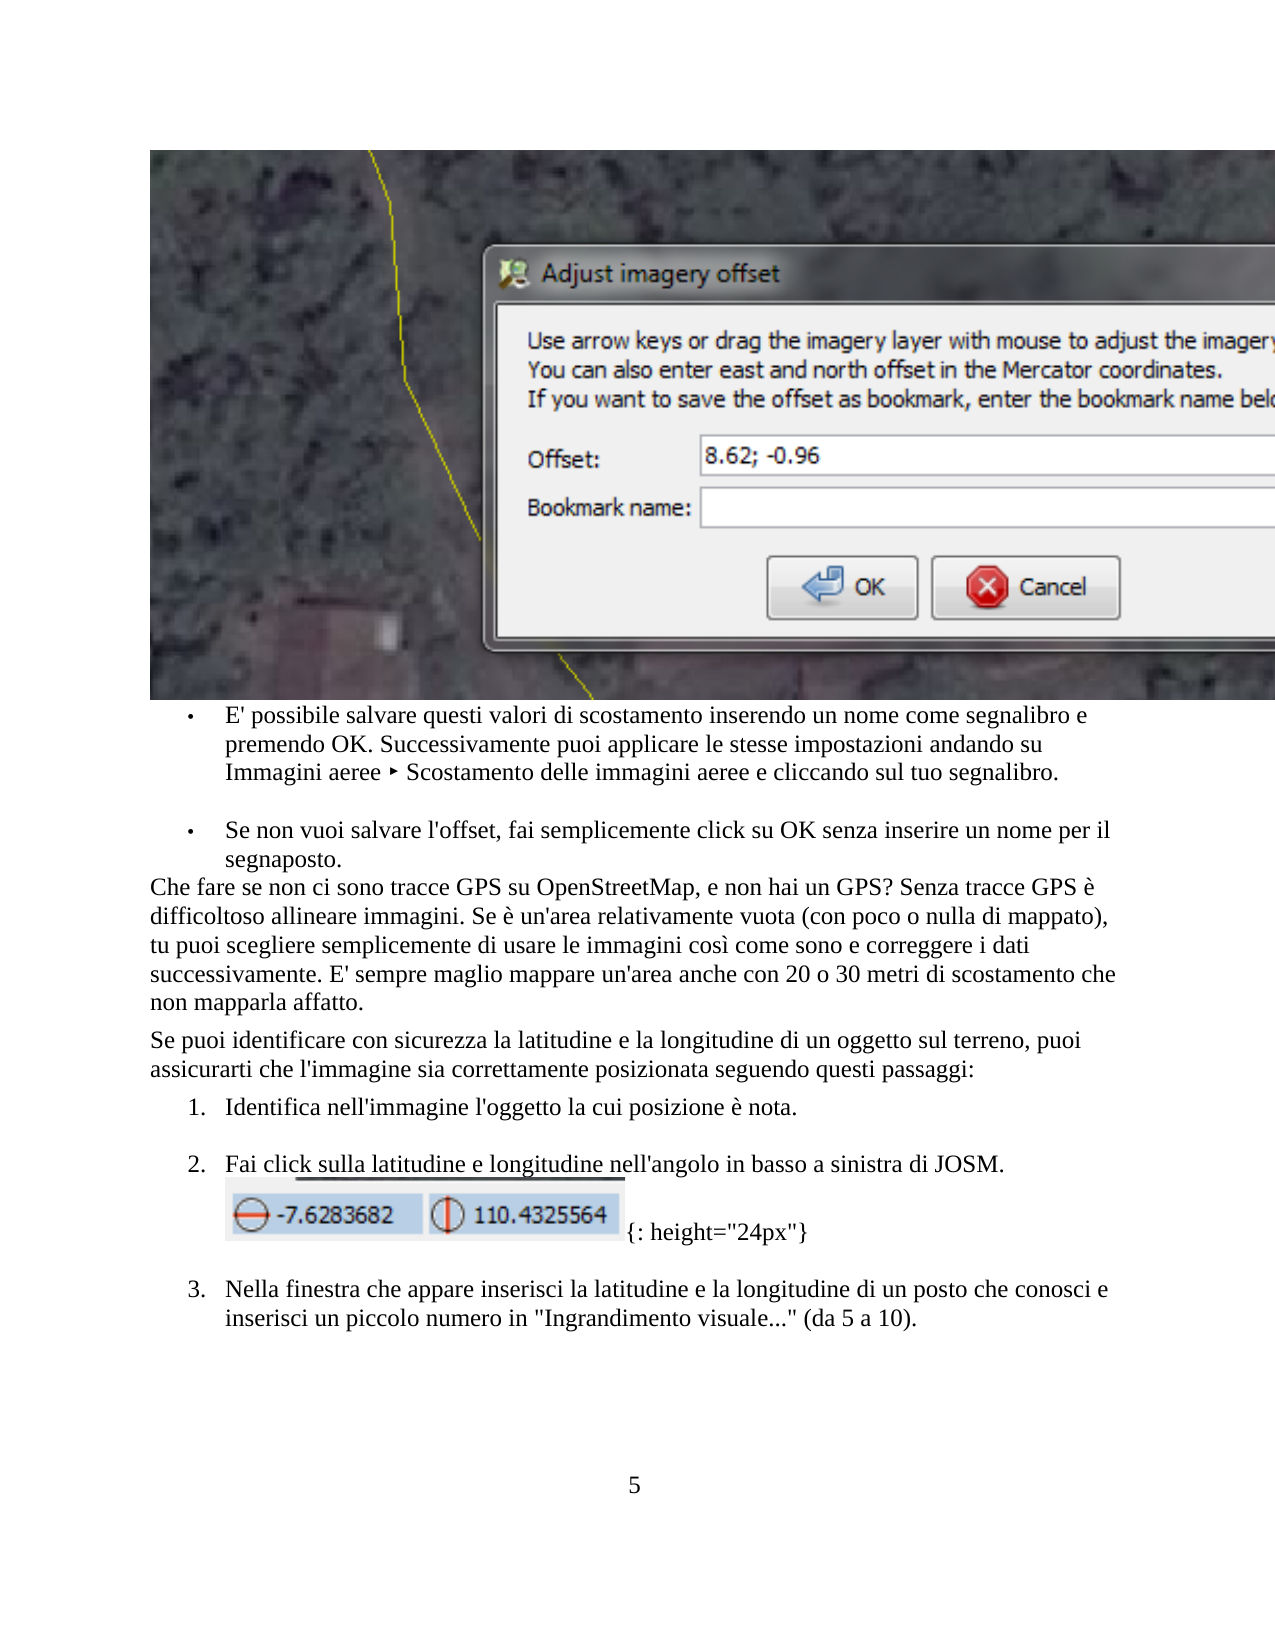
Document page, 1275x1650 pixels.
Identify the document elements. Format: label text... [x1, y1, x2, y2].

list Fai click sulla latitudine e longitudine nell'angolo in basso a sinistra di JOSM.{: height="24px"} [187, 1149, 1125, 1274]
picture [150, 150, 1275, 700]
text Che fare se non ci sono tracce GPS su OpenStreetMap, e non hai un GPS? Senza tracce GPS è difficoltoso allineare immagini. Se è un'area relativamente vuota (con poco o nulla di mappato), tu puoi scegliere semplicemente di usare le immagini così come sono e correggere i dati successivamente. E' sempre maglio mappare un'area anche con 20 o 30 metri di scostamento che non mapparla affatto. [150, 872, 1125, 1016]
list Se non vuoi salvare l'offset, fai semplicemente click su OK senza inserire un nome per il segnaposto. [187, 815, 1125, 872]
list Identifica nell'immagine l'oggetto la cui posizione è nota. [187, 1092, 1125, 1149]
picture [225, 1177, 625, 1241]
list E' possibile salvare questi valori di scostamento inserendo un nome come segnalibro e premendo OK. Successivamente puoi applicare le stesse impostazioni andando su Immagini aeree ‣ Scostamento delle immagini aeree e cliccando sul tuo segnalibro. [187, 700, 1125, 815]
text Se puoi identificare con sicurezza la latitudine e la longitudine di un oggetto sul terreno, puoi assicurarti che l'immagine sia correttamente posizionata seguendo questi passaggi: [150, 1025, 1125, 1083]
list Nella finestra che appare inserisci la latitudine e la longitudine di un posto che conosci e inserisci un piccolo numero in "Ingrandimento visuale..." (da 5 a 10). [187, 1274, 1125, 1332]
